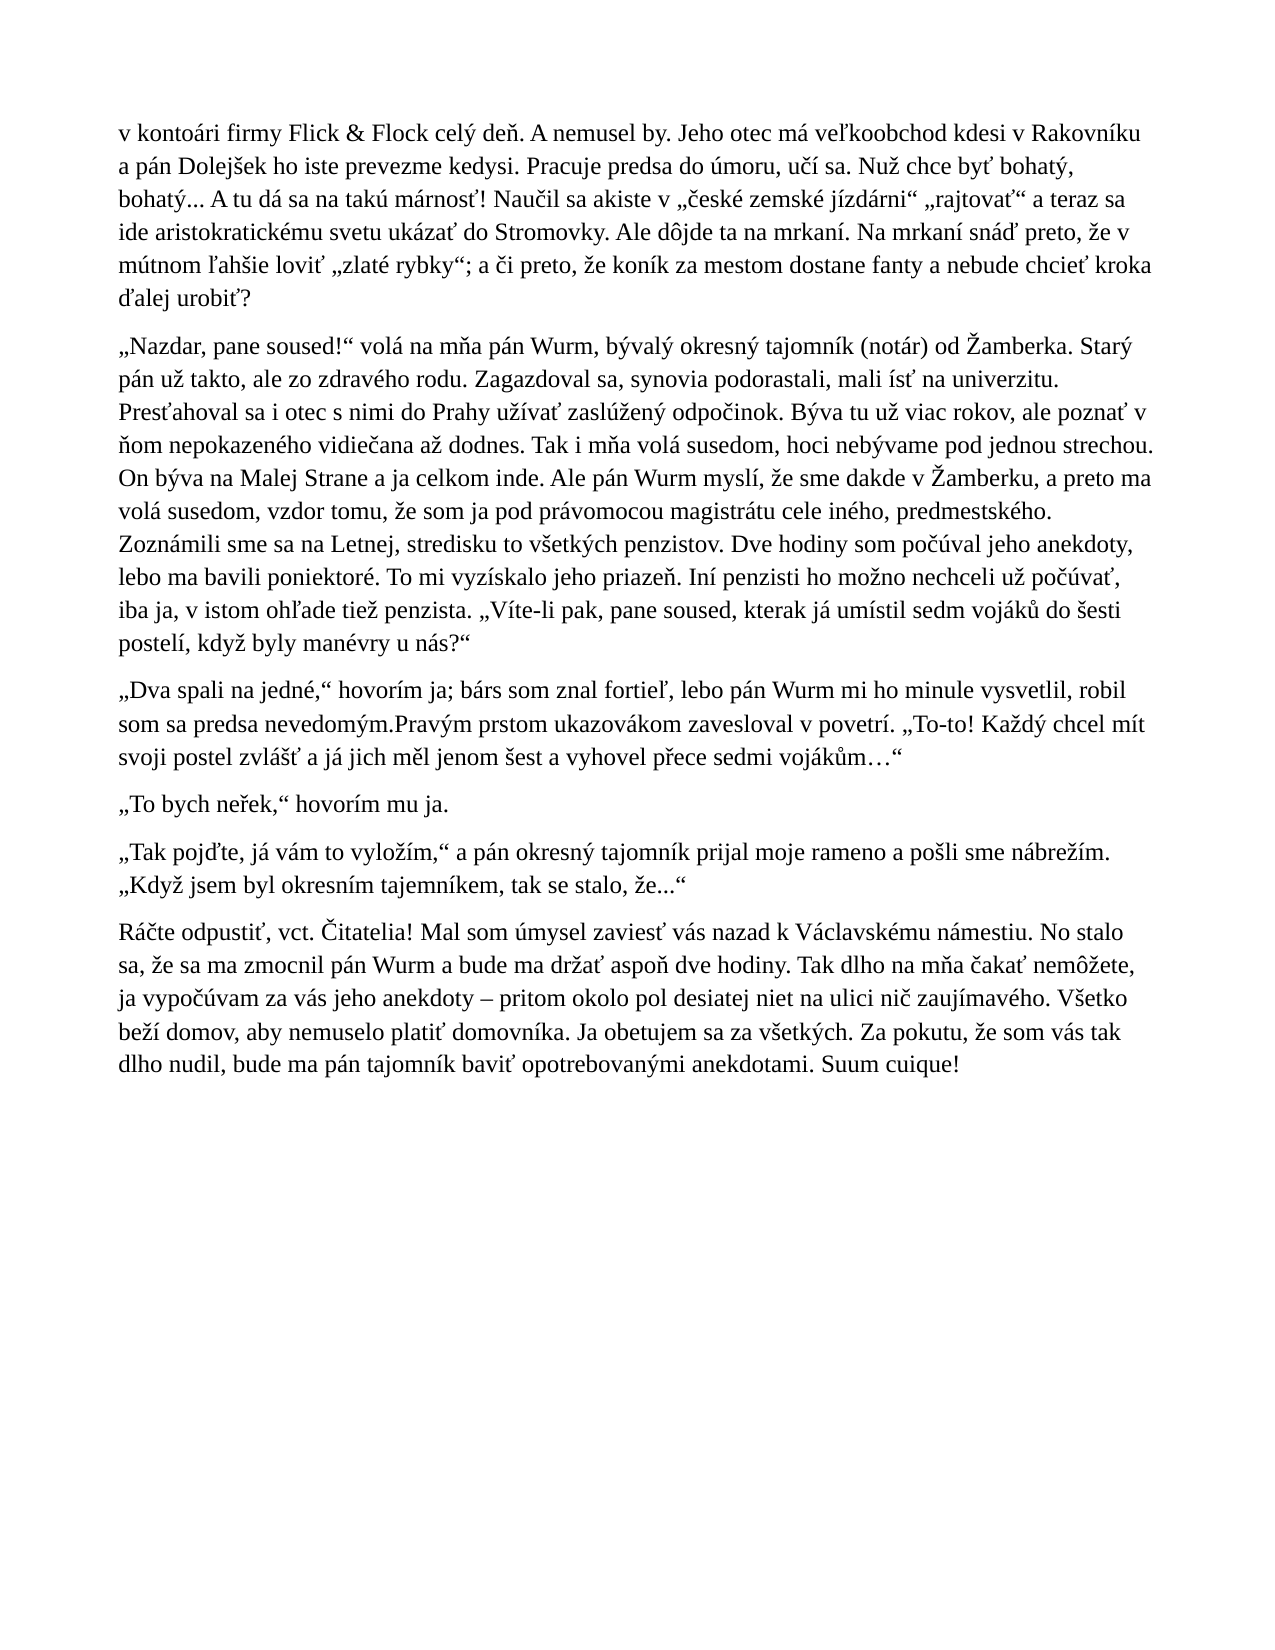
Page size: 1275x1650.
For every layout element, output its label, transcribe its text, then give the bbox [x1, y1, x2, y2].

text „Tak pojďte, já vám to vyložím,“ a pán okresný tajomník prijal moje rameno a pošli sme nábrežím. „Když jsem byl okresním tajemníkem, tak se stalo, že...“ [118, 837, 1157, 899]
text „Dva spali na jedné,“ hovorím ja; bárs som znal fortieľ, lebo pán Wurm mi ho minule vysvetlil, robil som sa predsa nevedomým.Pravým prstom ukazovákom zavesloval v povetrí. „To-to! Každý chcel mít svoji postel zvlášť a já jich měl jenom šest a vyhovel přece sedmi vojákům…“ [118, 676, 1157, 770]
text „Nazdar, pane soused!“ volá na mňa pán Wurm, bývalý okresný tajomník (notár) od Žamberka. Starý pán už takto, ale zo zdravého rodu. Zagazdoval sa, synovia podorastali, mali ísť na univerzitu. Presťahoval sa i otec s nimi do Prahy užívať zaslúžený odpočinok. Býva tu už viac rokov, ale poznať v ňom nepokazeného vidiečana až dodnes. Tak i mňa volá susedom, hoci nebývame pod jednou strechou. On býva na Malej Strane a ja celkom inde. Ale pán Wurm myslí, že sme dakde v Žamberku, a preto ma volá susedom, vzdor tomu, že som ja pod právomocou magistrátu cele iného, predmestského. Zoznámili sme sa na Letnej, stredisku to všetkých penzistov. Dve hodiny som počúval jeho anekdoty, lebo ma bavili poniektoré. To mi vyzískalo jeho priazeň. Iní penzisti ho možno nechceli už počúvať, iba ja, v istom ohľade tiež penzista. „Víte-li pak, pane soused, kterak já umístil sedm vojáků do šesti postelí, když byly manévry u nás?“ [118, 331, 1157, 657]
text „To bych neřek,“ hovorím mu ja. [118, 789, 1157, 818]
text v kontoári firmy Flick & Flock celý deň. A nemusel by. Jeho otec má veľkoobchod kdesi v Rakovníku a pán Dolejšek ho iste prevezme kedysi. Pracuje predsa do úmoru, učí sa. Nuž chce byť bohatý, bohatý... A tu dá sa na takú márnosť! Naučil sa akiste v „české zemské jízdárni“ „rajtovať“ a teraz sa ide aristokratickému svetu ukázať do Stromovky. Ale dôjde ta na mrkaní. Na mrkaní snáď preto, že v mútnom ľahšie loviť „zlaté rybky“; a či preto, že koník za mestom dostane fanty a nebude chcieť kroka ďalej urobiť? [118, 118, 1157, 312]
text Ráčte odpustiť, vct. Čitatelia! Mal som úmysel zaviesť vás nazad k Václavskému námestiu. No stalo sa, že sa ma zmocnil pán Wurm a bude ma držať aspoň dve hodiny. Tak dlho na mňa čakať nemôžete, ja vypočúvam za vás jeho anekdoty – pritom okolo pol desiatej niet na ulici nič zaujímavého. Všetko beží domov, aby nemuselo platiť domovníka. Ja obetujem sa za všetkých. Za pokutu, že som vás tak dlho nudil, bude ma pán tajomník baviť opotrebovanými anekdotami. Suum cuique! [118, 917, 1157, 1078]
